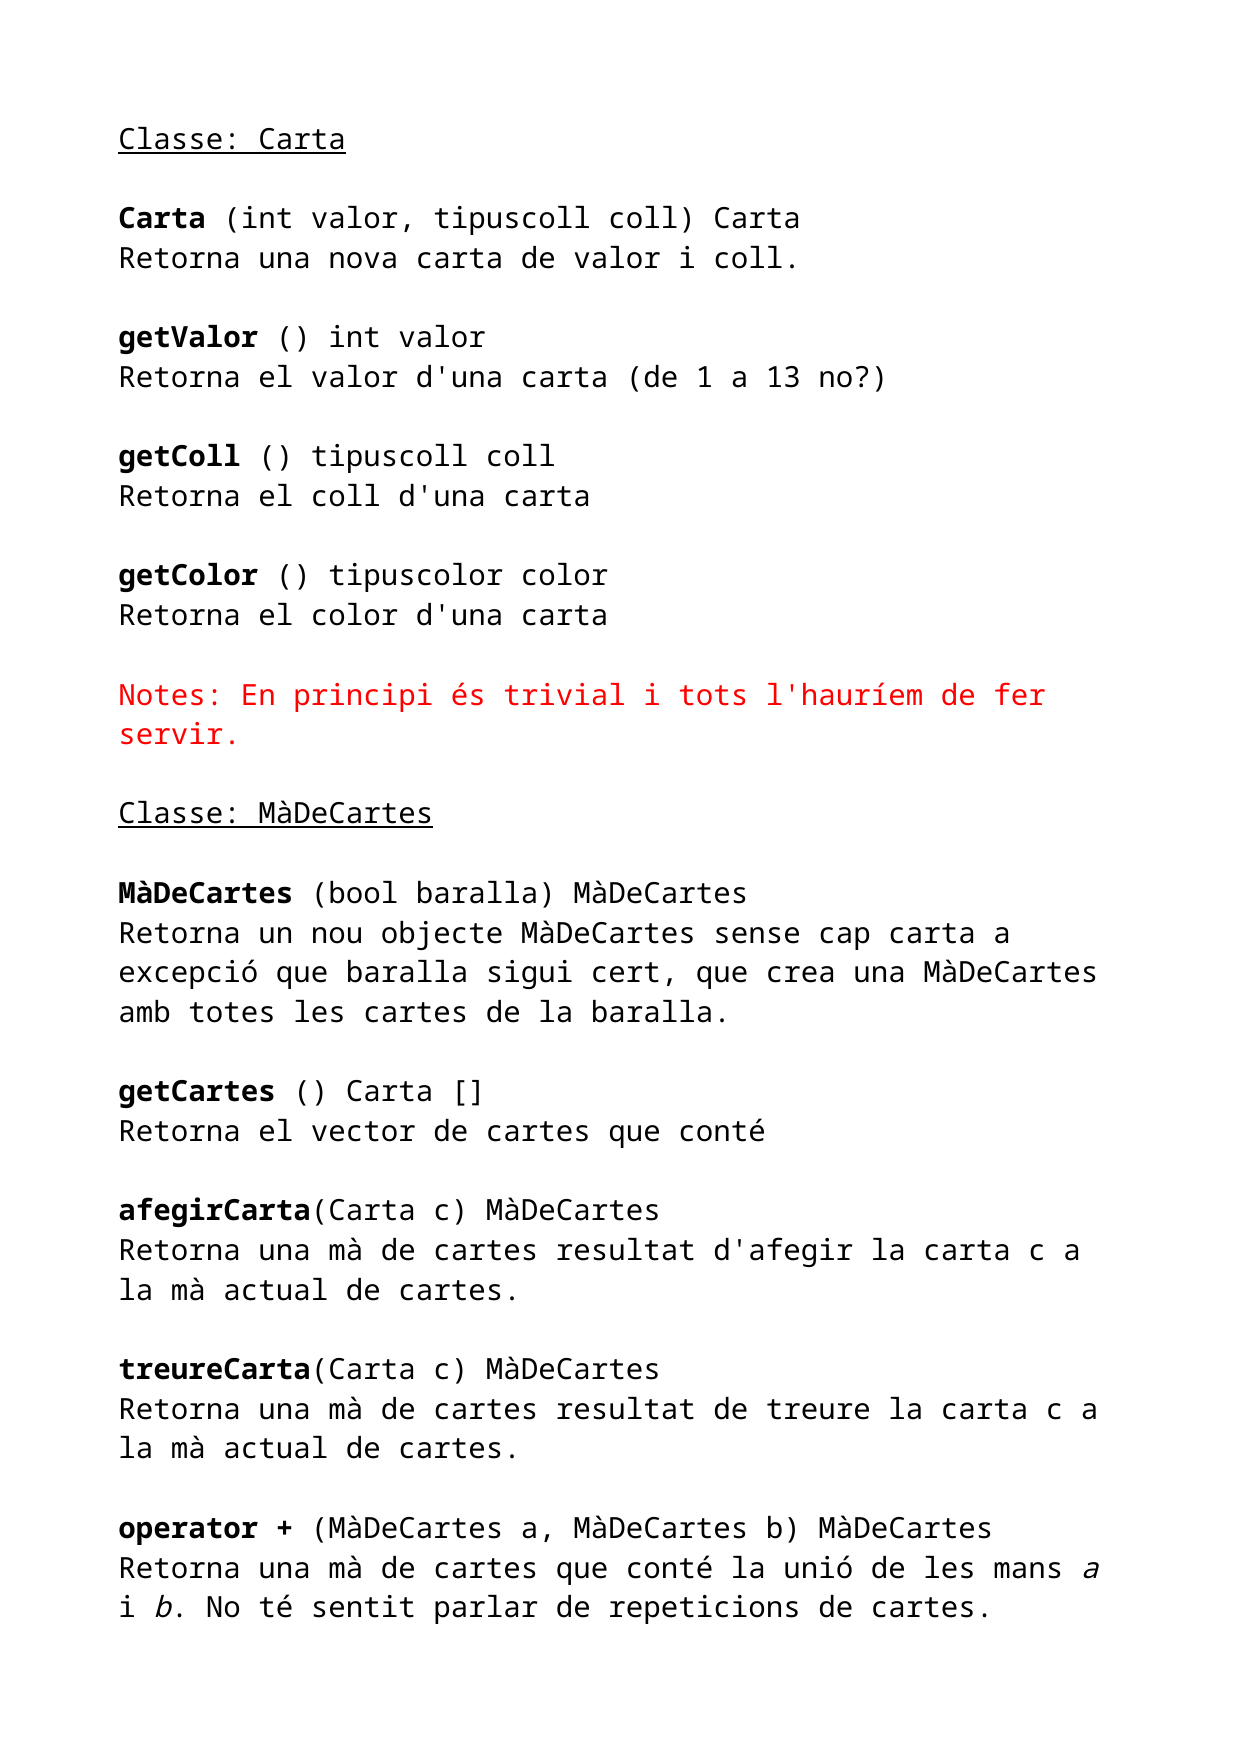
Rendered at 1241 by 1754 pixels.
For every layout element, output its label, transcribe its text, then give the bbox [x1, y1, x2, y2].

text Retorna el color d'una carta [118, 594, 1122, 634]
text Notes: En principi és trivial i tots l'hauríem de fer servir. [118, 674, 1122, 753]
text Retorna el valor d'una carta (de 1 a 13 no?) [118, 356, 1122, 396]
text getColor () tipuscolor color [118, 555, 1122, 594]
text Retorna el coll d'una carta [118, 475, 1122, 515]
text getCartes () Carta [] [118, 1071, 1122, 1110]
text Retorna una nova carta de valor i coll. [118, 237, 1122, 277]
text afegirCarta(Carta c) MàDeCartes [118, 1190, 1122, 1229]
text getColl () tipuscoll coll [118, 436, 1122, 475]
text MàDeCartes (bool baralla) MàDeCartes [118, 872, 1122, 912]
text treureCarta(Carta c) MàDeCartes [118, 1348, 1122, 1388]
text Carta (int valor, tipuscoll coll) Carta [118, 197, 1122, 237]
text getValor () int valor [118, 317, 1122, 356]
text Retorna un nou objecte MàDeCartes sense cap carta a excepció que baralla sigui cert, que crea una MàDeCartes amb totes les cartes de la baralla. [118, 912, 1122, 1031]
text operator + (MàDeCartes a, MàDeCartes b) MàDeCartes [118, 1507, 1122, 1547]
text Retorna el vector de cartes que conté [118, 1110, 1122, 1150]
text Classe: Carta [118, 118, 1122, 158]
text Classe: MàDeCartes [118, 793, 1122, 832]
text Retorna una mà de cartes resultat de treure la carta c a la mà actual de cartes. [118, 1388, 1122, 1467]
text Retorna una mà de cartes que conté la unió de les mans a i b. No té sentit parlar de repeticions de cartes. [118, 1547, 1122, 1626]
text Retorna una mà de cartes resultat d'afegir la carta c a la mà actual de cartes. [118, 1229, 1122, 1309]
